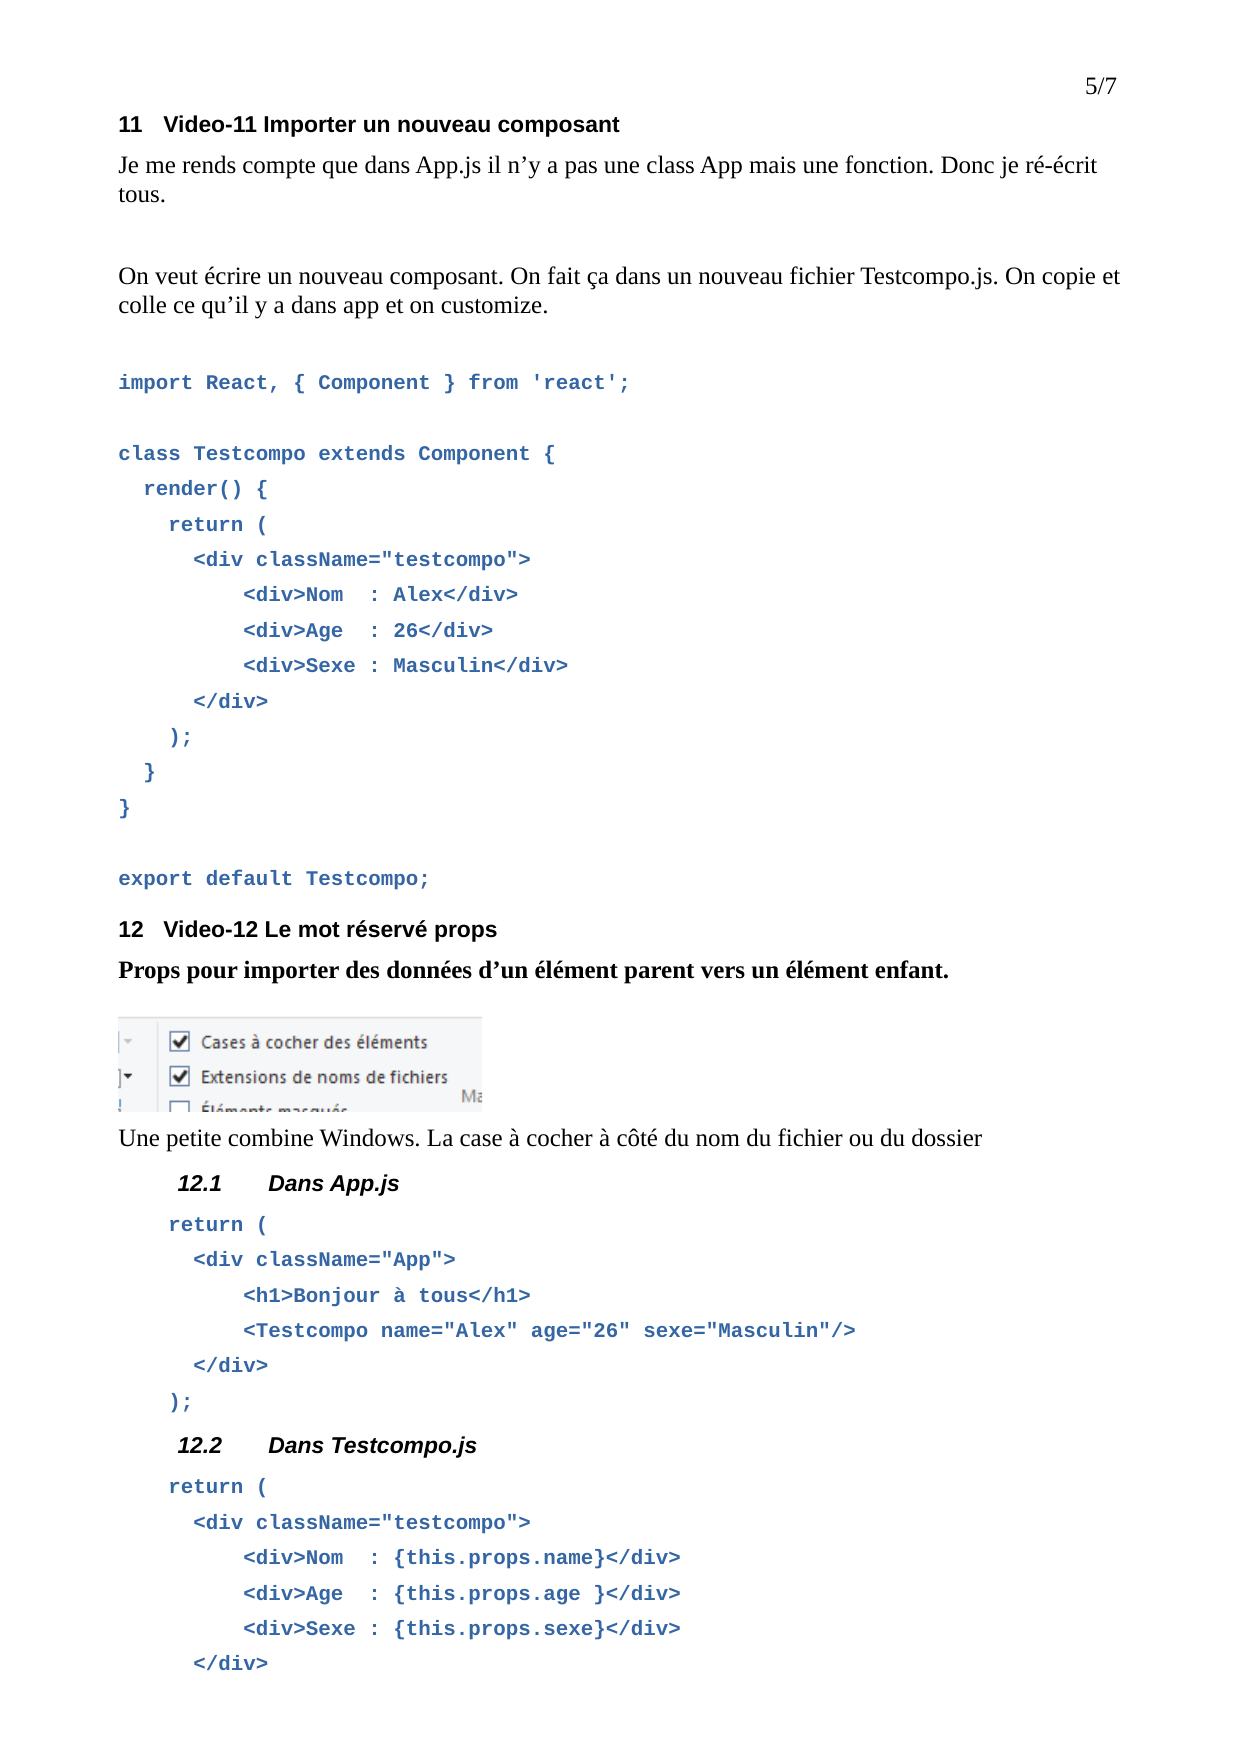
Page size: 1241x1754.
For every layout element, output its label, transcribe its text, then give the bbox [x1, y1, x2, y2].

text <div>Sexe : {this.props.sexe}</div> [118, 1618, 1122, 1642]
text On veut écrire un nouveau composant. On fait ça dans un nouveau fichier Testcompo.js. On copie et colle ce qu’il y a dans app et on customize. [118, 261, 1122, 319]
picture [118, 995, 483, 1112]
text </div> [118, 691, 1122, 714]
text <div>Age : {this.props.age }</div> [118, 1582, 1122, 1606]
text <div>Sexe : Masculin</div> [118, 655, 1122, 679]
text Une petite combine Windows. La case à cocher à côté du nom du fichier ou du dossier [118, 1123, 1122, 1152]
text return ( [118, 1476, 1122, 1500]
text </div> [118, 1355, 1122, 1379]
text Props pour importer des données d’un élément parent vers un élément enfant. [118, 955, 1122, 984]
text render() { [118, 478, 1122, 502]
text ); [118, 726, 1122, 750]
text return ( [118, 1214, 1122, 1237]
subtitle Dans App.js [177, 1170, 1122, 1196]
text <div>Nom : {this.props.name}</div> [118, 1547, 1122, 1571]
text <div>Nom : Alex</div> [118, 584, 1122, 608]
text <div className="App"> [118, 1249, 1122, 1273]
text <Testcompo name="Alex" age="26" sexe="Masculin"/> [118, 1320, 1122, 1344]
text } [118, 797, 1122, 821]
text <div className="testcompo"> [118, 549, 1122, 573]
text <div className="testcompo"> [118, 1512, 1122, 1535]
text class Testcompo extends Component { [118, 443, 1122, 466]
text import React, { Component } from 'react'; [118, 372, 1122, 396]
text return ( [118, 514, 1122, 537]
text </div> [118, 1653, 1122, 1677]
text } [118, 762, 1122, 785]
text <h1>Bonjour à tous</h1> [118, 1284, 1122, 1308]
subtitle Dans Testcompo.js [177, 1432, 1122, 1458]
subtitle Video-12 Le mot réservé props [118, 916, 1122, 943]
text ); [118, 1391, 1122, 1414]
text <div>Age : 26</div> [118, 620, 1122, 643]
subtitle Video-11 Importer un nouveau composant [118, 111, 1122, 138]
text export default Testcompo; [118, 868, 1122, 891]
text Je me rends compte que dans App.js il n’y a pas une class App mais une fonction. Donc je ré-écrit tous. [118, 150, 1122, 208]
